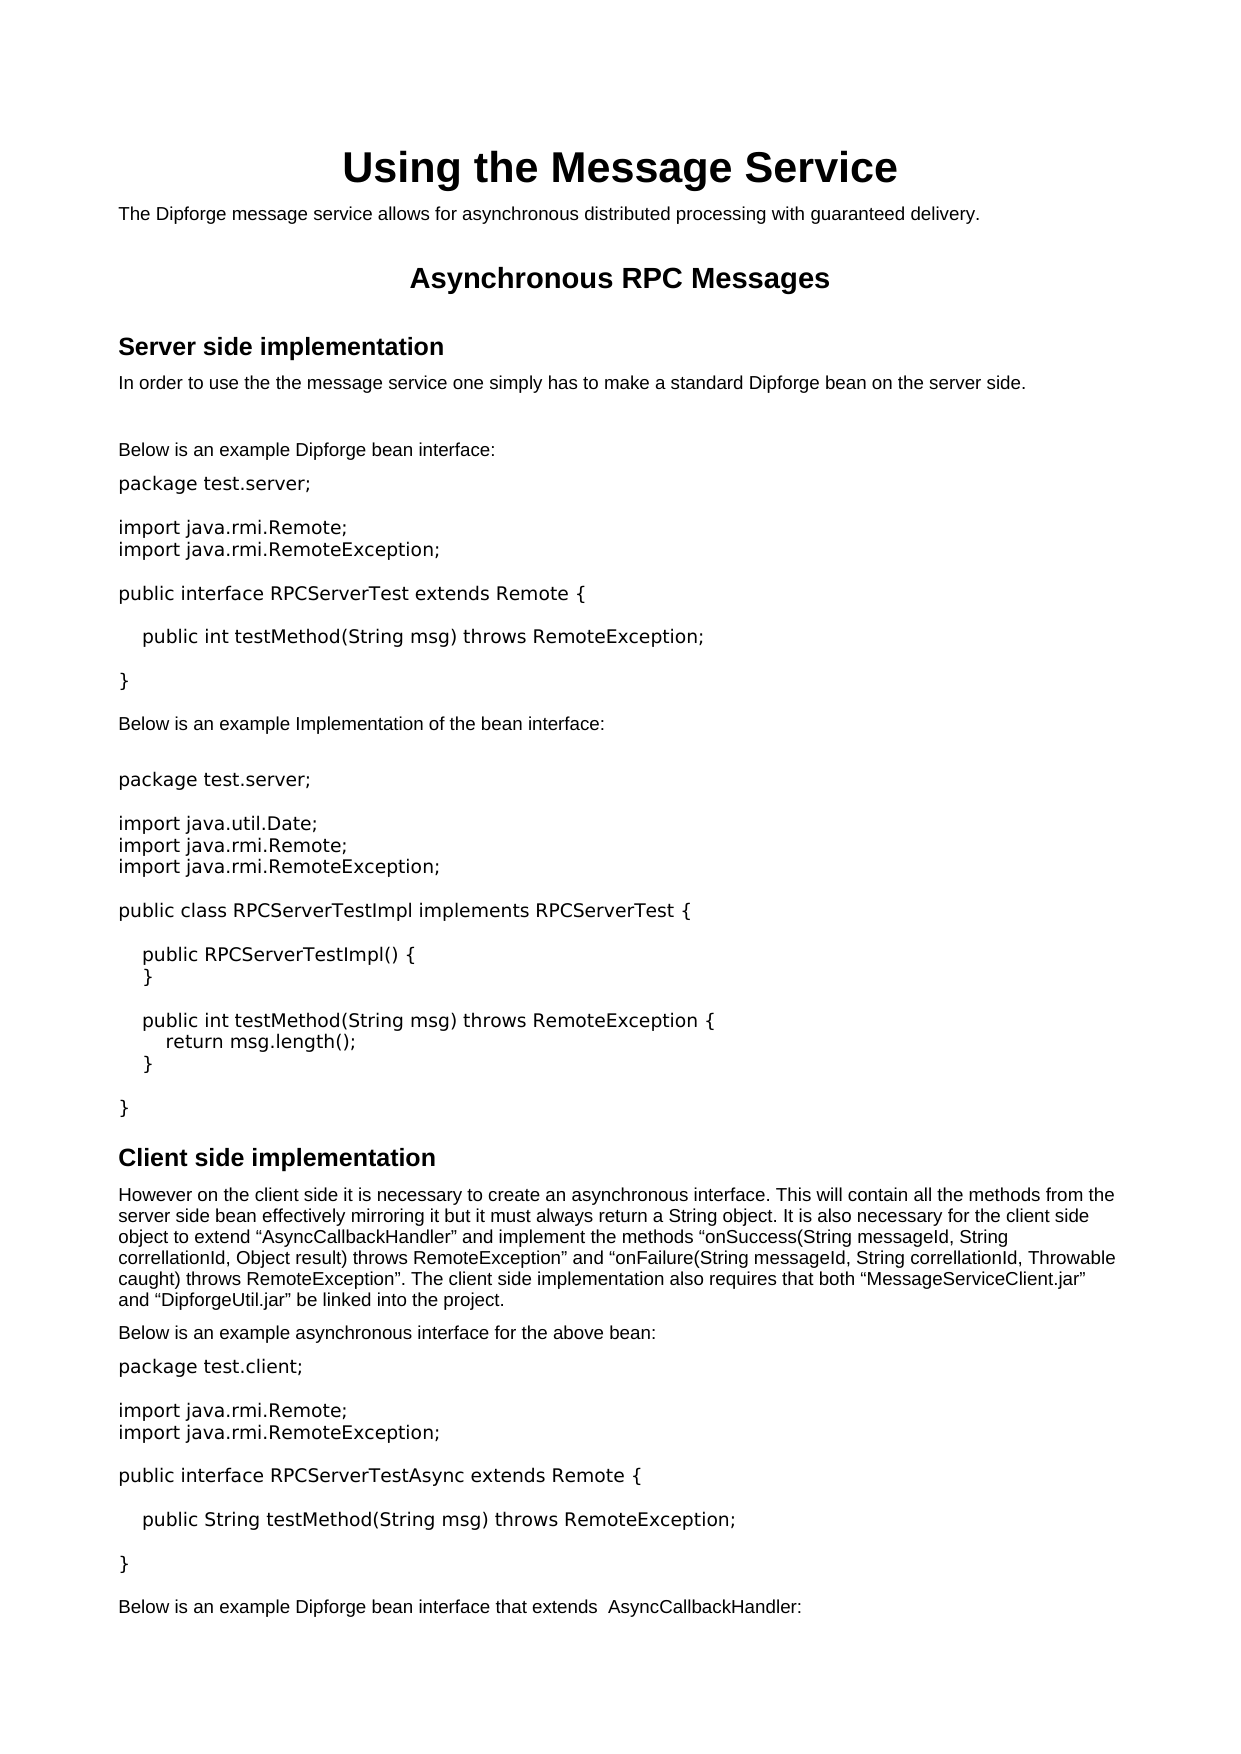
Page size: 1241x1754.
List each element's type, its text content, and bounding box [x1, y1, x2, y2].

text Below is an example Dipforge bean interface: [118, 440, 1122, 461]
text import java.rmi.Remote; [118, 835, 1122, 857]
text public interface RPCServerTest extends Remote { [118, 582, 1122, 604]
text Below is an example Dipforge bean interface that extends AsyncCallbackHandler: [118, 1597, 1122, 1618]
subtitle Asynchronous RPC Messages [118, 262, 1122, 295]
text public int testMethod(String msg) throws RemoteException { [118, 1010, 1122, 1032]
text package test.server; [118, 769, 1122, 791]
subtitle Client side implementation [118, 1144, 1122, 1172]
text } [118, 1097, 1122, 1119]
text } [118, 670, 1122, 692]
text public class RPCServerTestImpl implements RPCServerTest { [118, 900, 1122, 922]
text import java.util.Date; [118, 813, 1122, 835]
text Below is an example Implementation of the bean interface: [118, 714, 1122, 735]
text import java.rmi.RemoteException; [118, 1422, 1122, 1443]
text import java.rmi.RemoteException; [118, 857, 1122, 878]
text public RPCServerTestImpl() { [118, 944, 1122, 966]
text } [118, 1553, 1122, 1575]
subtitle Server side implementation [118, 332, 1122, 360]
text return msg.length(); [118, 1032, 1122, 1053]
text import java.rmi.RemoteException; [118, 539, 1122, 561]
text import java.rmi.Remote; [118, 1400, 1122, 1422]
text } [118, 966, 1122, 988]
text The Dipforge message service allows for asynchronous distributed processing with guaranteed delivery. [118, 204, 1122, 225]
text Below is an example asynchronous interface for the above bean: [118, 1323, 1122, 1343]
text } [118, 1053, 1122, 1075]
text public int testMethod(String msg) throws RemoteException; [118, 626, 1122, 648]
text package test.server; [118, 473, 1122, 495]
text In order to use the the message service one simply has to make a standard Dipforge bean on the server side. [118, 373, 1122, 394]
text package test.client; [118, 1356, 1122, 1378]
subtitle Using the Message Service [118, 143, 1122, 191]
text public String testMethod(String msg) throws RemoteException; [118, 1509, 1122, 1531]
text public interface RPCServerTestAsync extends Remote { [118, 1465, 1122, 1487]
text However on the client side it is necessary to create an asynchronous interface. This will contain all the methods from the server side bean effectively mirroring it but it must always return a String object. It is also necessary for the client side object to extend “AsyncCallbackHandler” and implement the methods “onSuccess(String messageId, String correllationId, Object result) throws RemoteException” and “onFailure(String messageId, String correllationId, Throwable caught) throws RemoteException”. The client side implementation also requires that both “MessageServiceClient.jar” and “DipforgeUtil.jar” be linked into the project. [118, 1184, 1122, 1310]
text import java.rmi.Remote; [118, 517, 1122, 539]
